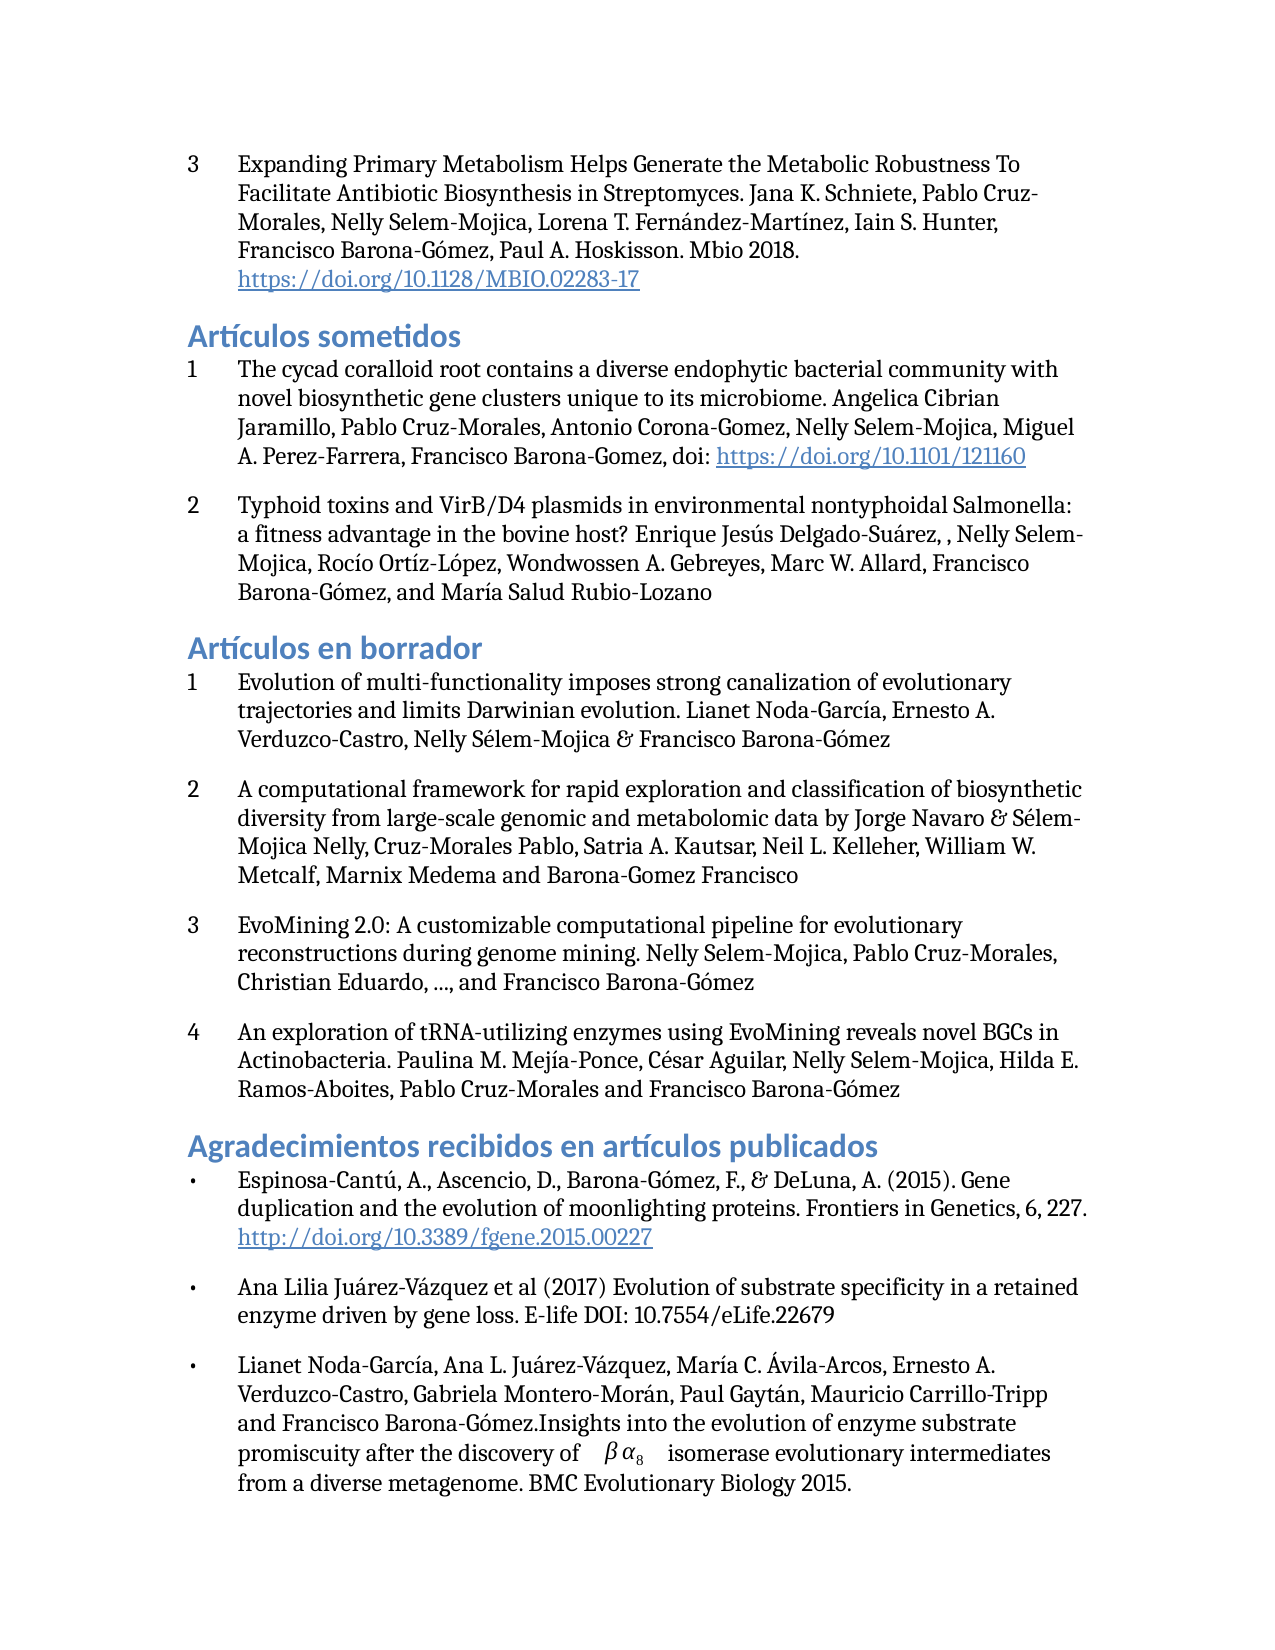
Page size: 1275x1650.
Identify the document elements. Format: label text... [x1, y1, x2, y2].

list Espinosa-Cantú, A., Ascencio, D., Barona-Gómez, F., & DeLuna, A. (2015). Gene duplication and the evolution of moonlighting proteins. Frontiers in Genetics, 6, 227. http://doi.org/10.3389/fgene.2015.00227 [187, 1166, 1087, 1252]
list EvoMining 2.0: A customizable computational pipeline for evolutionary reconstructions during genome mining. Nelly Selem-Mojica, Pablo Cruz-Morales, Christian Eduardo, ..., and Francisco Barona-Gómez [187, 911, 1087, 997]
list A computational framework for rapid exploration and classification of biosynthetic diversity from large-scale genomic and metabolomic data by Jorge Navaro & Sélem-Mojica Nelly, Cruz-Morales Pablo, Satria A. Kautsar, Neil L. Kelleher, William W. Metcalf, Marnix Medema and Barona-Gomez Francisco [187, 775, 1087, 890]
subtitle Agradecimientos recibidos en artículos publicados [187, 1125, 1087, 1166]
list The cycad coralloid root contains a diverse endophytic bacterial community with novel biosynthetic gene clusters unique to its microbiome. Angelica Cibrian Jaramillo, Pablo Cruz-Morales, Antonio Corona-Gomez, Nelly Selem-Mojica, Miguel A. Perez-Farrera, Francisco Barona-Gomez, doi: https://doi.org/10.1101/121160 [187, 355, 1087, 470]
list Ana Lilia Juárez-Vázquez et al (2017) Evolution of substrate specificity in a retained enzyme driven by gene loss. E-life DOI: 10.7554/eLife.22679 [187, 1273, 1087, 1330]
list An exploration of tRNA-utilizing enzymes using EvoMining reveals novel BGCs in Actinobacteria. Paulina M. Mejía-Ponce, César Aguilar, Nelly Selem-Mojica, Hilda E. Ramos-Aboites, Pablo Cruz-Morales and Francisco Barona-Gómez [187, 1018, 1087, 1104]
list Expanding Primary Metabolism Helps Generate the Metabolic Robustness To Facilitate Antibiotic Biosynthesis in Streptomyces. Jana K. Schniete, Pablo Cruz-Morales, Nelly Selem-Mojica, Lorena T. Fernández-Martínez, Iain S. Hunter, Francisco Barona-Gómez, Paul A. Hoskisson. Mbio 2018. https://doi.org/10.1128/MBIO.02283-17 [187, 150, 1087, 294]
list Evolution of multi-functionality imposes strong canalization of evolutionary trajectories and limits Darwinian evolution. Lianet Noda-García, Ernesto A. Verduzco-Castro, Nelly Sélem-Mojica & Francisco Barona-Gómez [187, 668, 1087, 754]
subtitle Artículos sometidos [187, 314, 1087, 355]
list Lianet Noda-García, Ana L. Juárez-Vázquez, María C. Ávila-Arcos, Ernesto A. Verduzco-Castro, Gabriela Montero-Morán, Paul Gaytán, Mauricio Carrillo-Tripp and Francisco Barona-Gómez.Insights into the evolution of enzyme substrate promiscuity after the discovery of isomerase evolutionary intermediates from a diverse metagenome. BMC Evolutionary Biology 2015. [187, 1351, 1087, 1497]
list Typhoid toxins and VirB/D4 plasmids in environmental nontyphoidal Salmonella: a fitness advantage in the bovine host? Enrique Jesús Delgado-Suárez, , Nelly Selem-Mojica, Rocío Ortíz-López, Wondwossen A. Gebreyes, Marc W. Allard, Francisco Barona-Gómez, and María Salud Rubio-Lozano [187, 491, 1087, 606]
subtitle Artículos en borrador [187, 627, 1087, 668]
